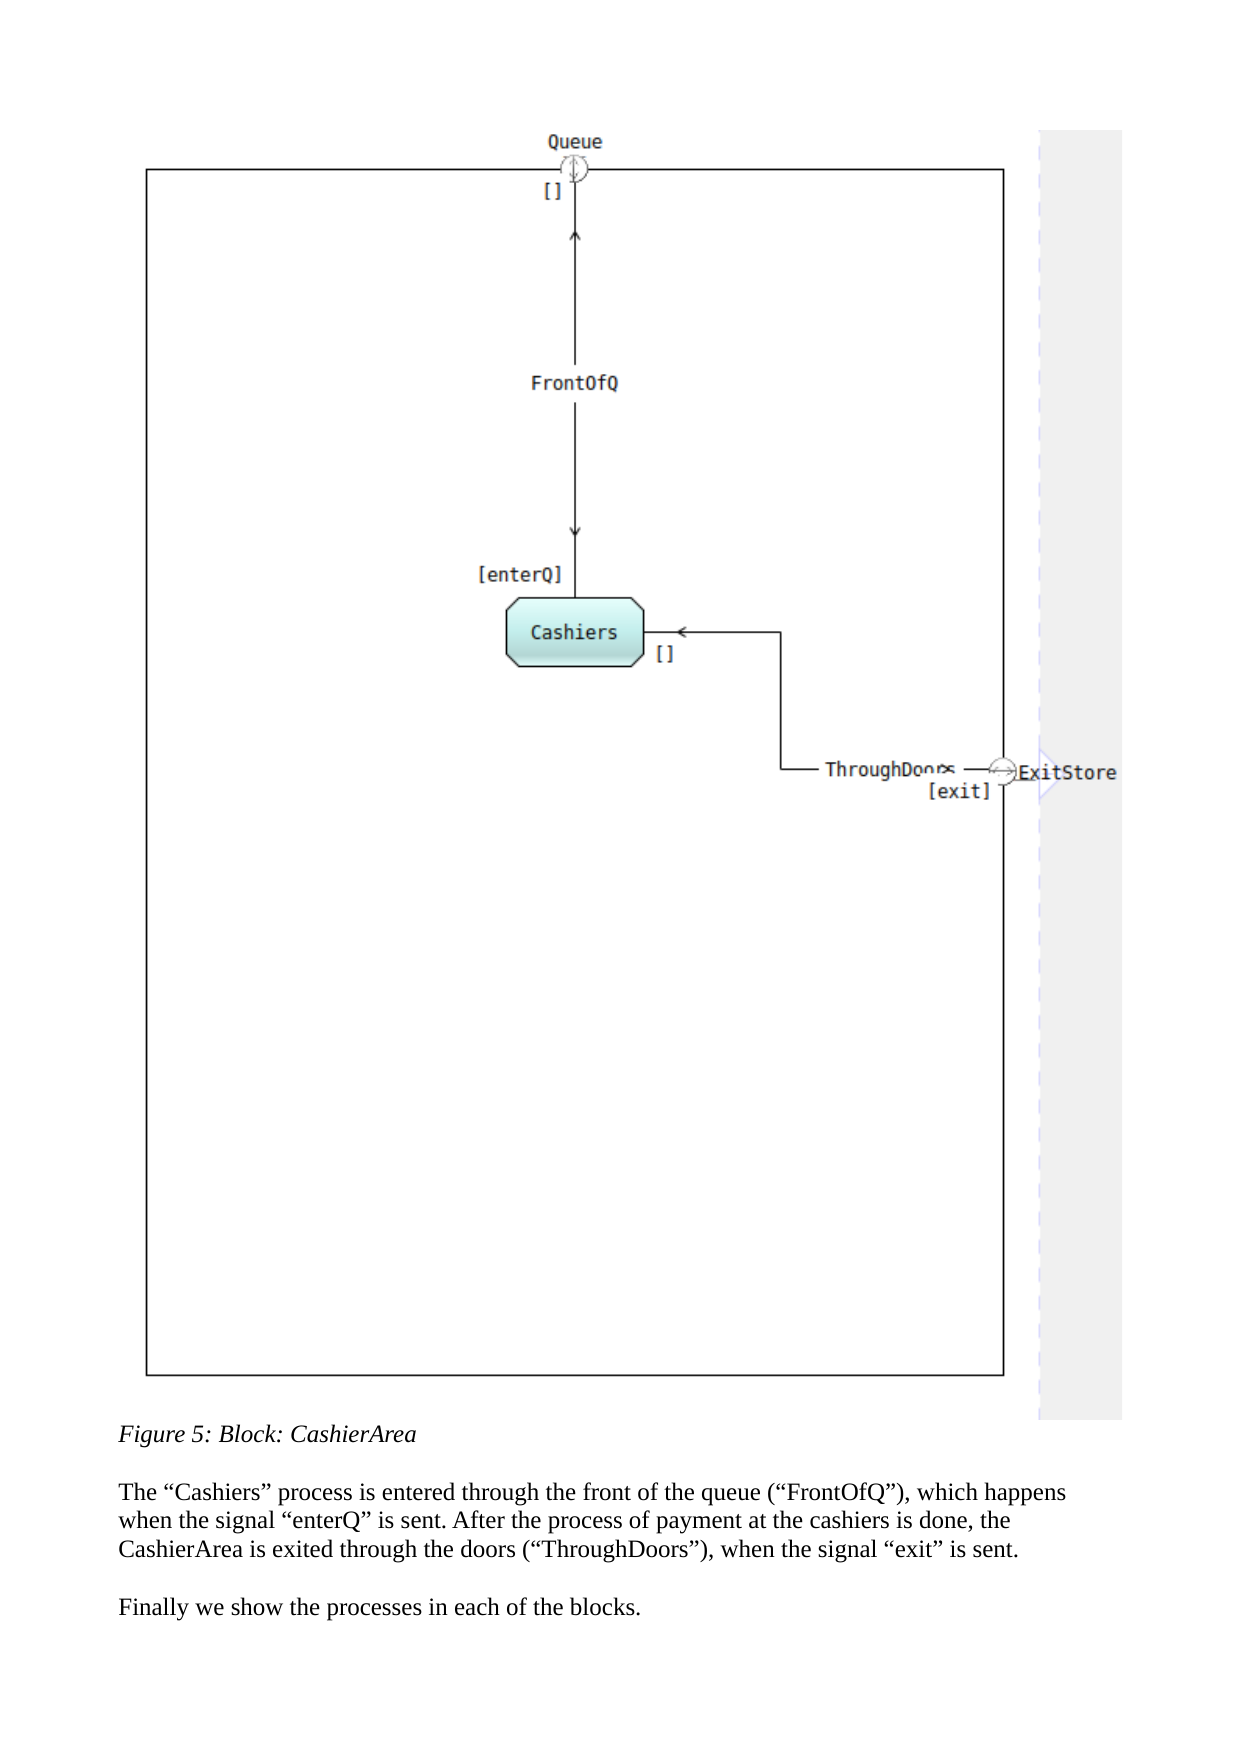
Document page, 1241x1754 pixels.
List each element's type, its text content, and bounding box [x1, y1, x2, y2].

text Figure 5: Block: CashierArea [118, 1420, 1122, 1448]
text Finally we show the processes in each of the blocks. [118, 1592, 1122, 1621]
text The “Cashiers” process is entered through the front of the queue (“FrontOfQ”), which happens when the signal “enterQ” is sent. After the process of payment at the cashiers is done, the CashierArea is exited through the doors (“ThroughDoors”), when the signal “exit” is sent. [118, 1477, 1122, 1563]
picture [118, 130, 1123, 1420]
